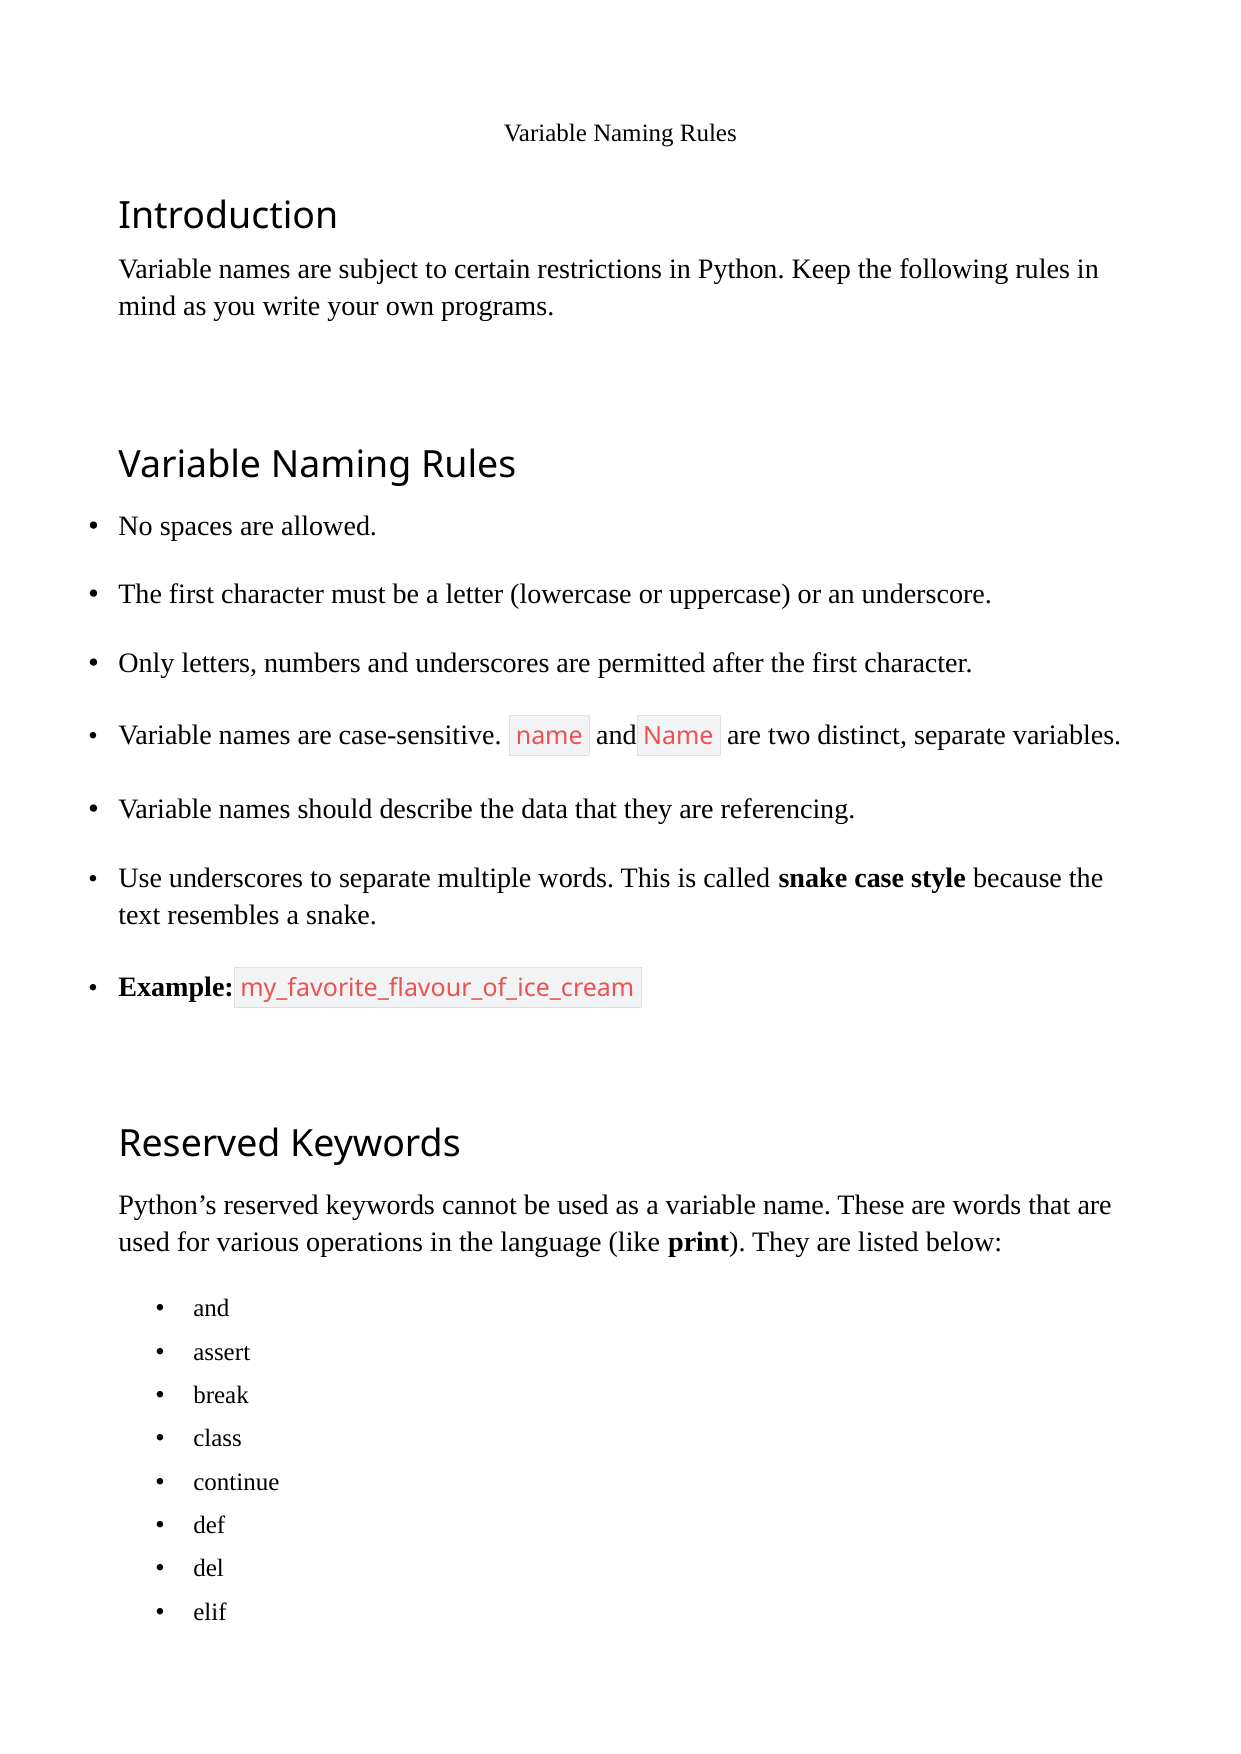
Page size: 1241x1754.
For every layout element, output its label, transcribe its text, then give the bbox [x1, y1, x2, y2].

list del [156, 1553, 1122, 1582]
list assert [156, 1337, 1122, 1366]
subtitle Variable Naming Rules [118, 437, 1122, 488]
list No spaces are allowed. [118, 509, 1122, 541]
text Python’s reserved keywords cannot be used as a variable name. These are words that are used for various operations in the language (like print). They are listed below: [118, 1188, 1122, 1257]
text Variable names are subject to certain restrictions in Python. Keep the following rules in mind as you write your own programs. [118, 252, 1122, 321]
text Variable Naming Rules [118, 118, 1122, 147]
subtitle Introduction [118, 188, 1122, 239]
list my_favorite_flavour_of_ice_cream [235, 968, 641, 1007]
list class [156, 1423, 1122, 1452]
list Use underscores to separate multiple words. This is called snake case style because the text resembles a snake. [118, 861, 1122, 931]
list elif [156, 1597, 1122, 1626]
list Example: [118, 967, 234, 1007]
list are two distinct, separate variables. [721, 714, 1122, 755]
list The first character must be a letter (lowercase or uppercase) or an underscore. [118, 577, 1122, 610]
list and [156, 1293, 1122, 1322]
list andName [590, 714, 720, 755]
list continue [156, 1467, 1122, 1496]
list break [156, 1380, 1122, 1409]
list def [156, 1510, 1122, 1539]
list Variable names are case-sensitive. name [118, 714, 589, 755]
list Only letters, numbers and underscores are permitted after the first character. [118, 646, 1122, 678]
list Variable names should describe the data that they are referencing. [118, 792, 1122, 825]
list [642, 967, 1122, 1007]
subtitle Reserved Keywords [118, 1060, 1122, 1167]
